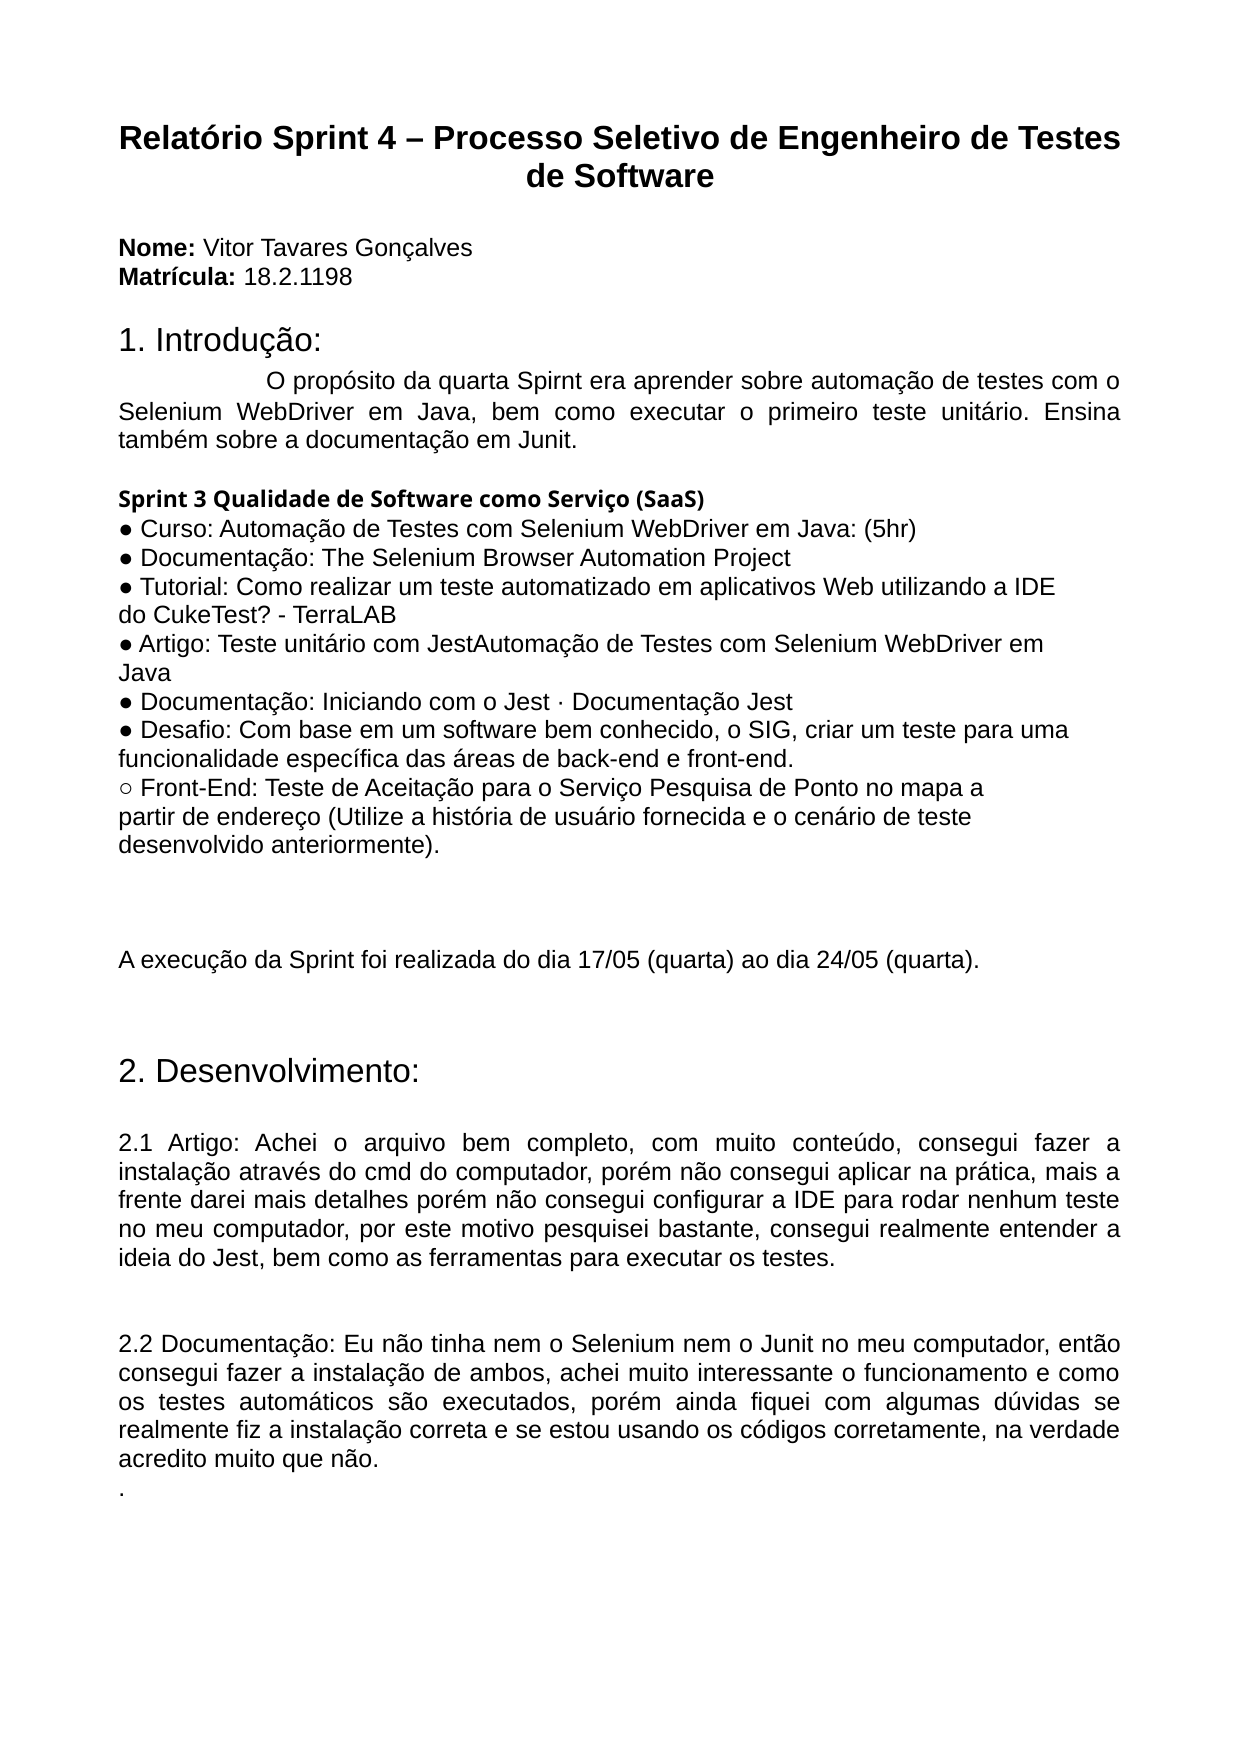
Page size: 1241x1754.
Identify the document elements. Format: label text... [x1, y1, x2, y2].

text ● Tutorial: Como realizar um teste automatizado em aplicativos Web utilizando a IDE [118, 572, 1122, 600]
text ○ Front-End: Teste de Aceitação para o Serviço Pesquisa de Ponto no mapa a [118, 773, 1122, 802]
text 2.2 Documentação: Eu não tinha nem o Selenium nem o Junit no meu computador, então consegui fazer a instalação de ambos, achei muito interessante o funcionamento e como os testes automáticos são executados, porém ainda fiquei com algumas dúvidas se realmente fiz a instalação correta e se estou usando os códigos corretamente, na verdade acredito muito que não. [118, 1329, 1122, 1473]
text Relatório Sprint 4 – Processo Seletivo de Engenheiro de Testes de Software [118, 118, 1122, 195]
text ● Documentação: The Selenium Browser Automation Project [118, 543, 1122, 572]
text A execução da Sprint foi realizada do dia 17/05 (quarta) ao dia 24/05 (quarta). [118, 945, 1122, 974]
text desenvolvido anteriormente). [118, 830, 1122, 859]
text do CukeTest? - TerraLAB [118, 600, 1122, 629]
text partir de endereço (Utilize a história de usuário fornecida e o cenário de teste [118, 802, 1122, 830]
text Java [118, 658, 1122, 687]
text . [118, 1473, 1122, 1502]
text 2.1 Artigo: Achei o arquivo bem completo, com muito conteúdo, consegui fazer a instalação através do cmd do computador, porém não consegui aplicar na prática, mais a frente darei mais detalhes porém não consegui configurar a IDE para rodar nenhum teste no meu computador, por este motivo pesquisei bastante, consegui realmente entender a ideia do Jest, bem como as ferramentas para executar os testes. [118, 1128, 1122, 1272]
text O propósito da quarta Spirnt era aprender sobre automação de testes com o Selenium WebDriver em Java, bem como executar o primeiro teste unitário. Ensina também sobre a documentação em Junit. [118, 358, 1122, 454]
text Matrícula: 18.2.1198 [118, 262, 1122, 291]
text ● Curso: Automação de Testes com Selenium WebDriver em Java: (5hr) [118, 514, 1122, 543]
text 1. Introdução: [118, 320, 1122, 358]
text Nome: Vitor Tavares Gonçalves [118, 233, 1122, 262]
text ● Documentação: Iniciando com o Jest · Documentação Jest [118, 687, 1122, 715]
text 2. Desenvolvimento: [118, 1051, 1122, 1089]
text ● Desafio: Com base em um software bem conhecido, o SIG, criar um teste para uma [118, 715, 1122, 744]
text funcionalidade específica das áreas de back-end e front-end. [118, 744, 1122, 773]
text ● Artigo: Teste unitário com JestAutomação de Testes com Selenium WebDriver em [118, 629, 1122, 658]
text Sprint 3 Qualidade de Software como Serviço (SaaS) [118, 483, 1122, 514]
